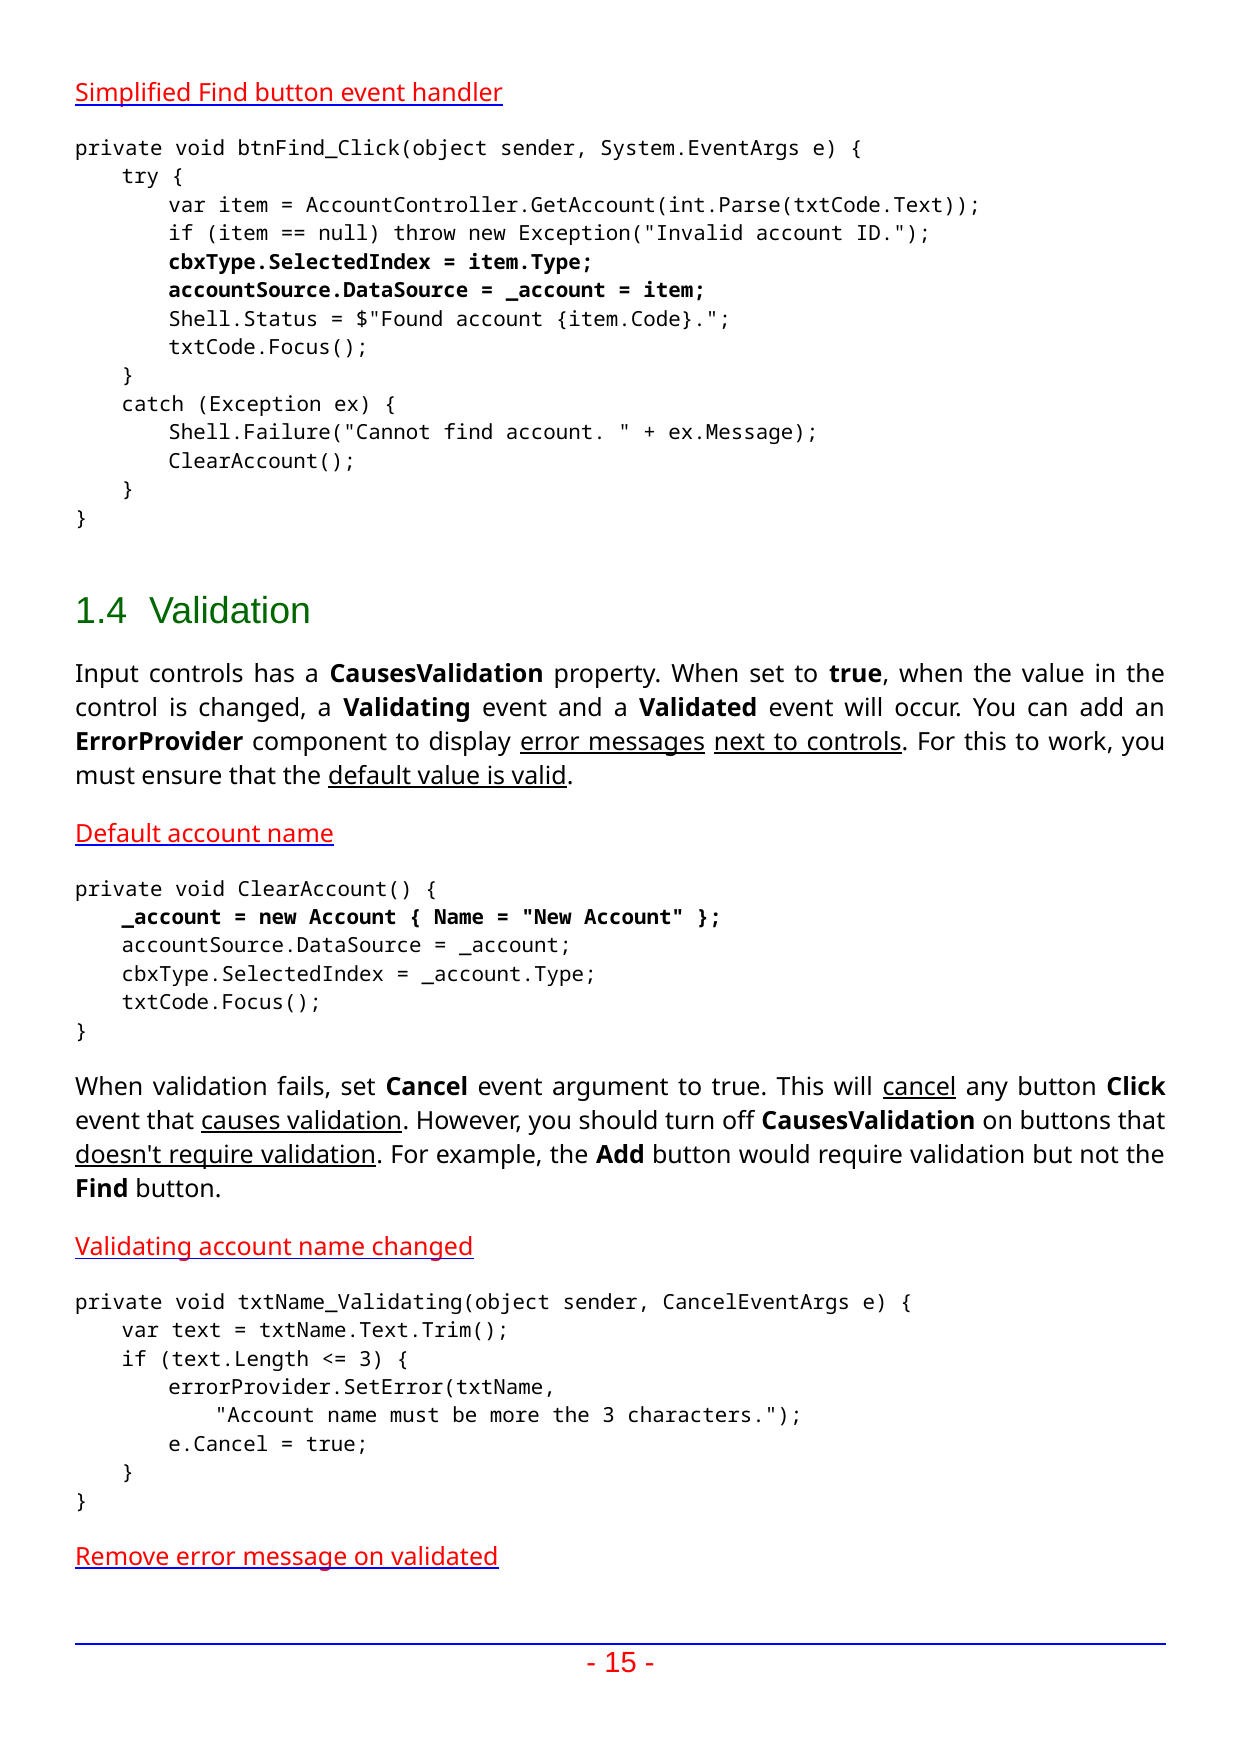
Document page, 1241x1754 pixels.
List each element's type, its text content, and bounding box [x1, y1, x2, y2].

text accountSource.DataSource = _account = item; [75, 275, 1166, 304]
text Simplified Find button event handler [75, 75, 1166, 109]
text private void txtName_Validating(object sender, CancelEventArgs e) { [75, 1287, 1166, 1315]
text When validation fails, set Cancel event argument to true. This will cancel any button Click event that causes validation. However, you should turn off CausesValidation on buttons that doesn't require validation. For example, the Add button would require validation but not the Find button. [75, 1068, 1166, 1205]
text txtCode.Focus(); [75, 987, 1166, 1016]
text } [75, 361, 1166, 389]
text Shell.Failure("Cannot find account. " + ex.Message); [75, 417, 1166, 446]
text catch (Exception ex) { [75, 389, 1166, 417]
text try { [75, 162, 1166, 190]
text } [75, 474, 1166, 503]
text accountSource.DataSource = _account; [75, 931, 1166, 959]
text private void ClearAccount() { [75, 874, 1166, 902]
text } [75, 503, 1166, 531]
text 1.4 Validation [75, 588, 1166, 631]
text var text = txtName.Text.Trim(); [75, 1315, 1166, 1344]
text if (item == null) throw new Exception("Invalid account ID."); [75, 218, 1166, 247]
text e.Cancel = true; [75, 1429, 1166, 1457]
text errorProvider.SetError(txtName, [75, 1372, 1166, 1401]
text cbxType.SelectedIndex = item.Type; [75, 247, 1166, 275]
text "Account name must be more the 3 characters."); [75, 1401, 1166, 1429]
text txtCode.Focus(); [75, 332, 1166, 361]
text Input controls has a CausesValidation property. When set to true, when the value in the control is changed, a Validating event and a Validated event will occur. You can add an ErrorProvider component to display error messages next to controls. For this to work, you must ensure that the default value is valid. [75, 655, 1166, 792]
text Shell.Status = $"Found account {item.Code}."; [75, 304, 1166, 332]
text var item = AccountController.GetAccount(int.Parse(txtCode.Text)); [75, 190, 1166, 218]
text Remove error message on validated [75, 1538, 1166, 1572]
text } [75, 1486, 1166, 1514]
text Validating account name changed [75, 1229, 1166, 1263]
text private void btnFind_Click(object sender, System.EventArgs e) { [75, 133, 1166, 162]
text } [75, 1016, 1166, 1044]
text } [75, 1457, 1166, 1486]
text cbxType.SelectedIndex = _account.Type; [75, 959, 1166, 987]
text ClearAccount(); [75, 446, 1166, 474]
text _account = new Account { Name = "New Account" }; [75, 902, 1166, 931]
text if (text.Length <= 3) { [75, 1344, 1166, 1372]
text Default account name [75, 816, 1166, 850]
